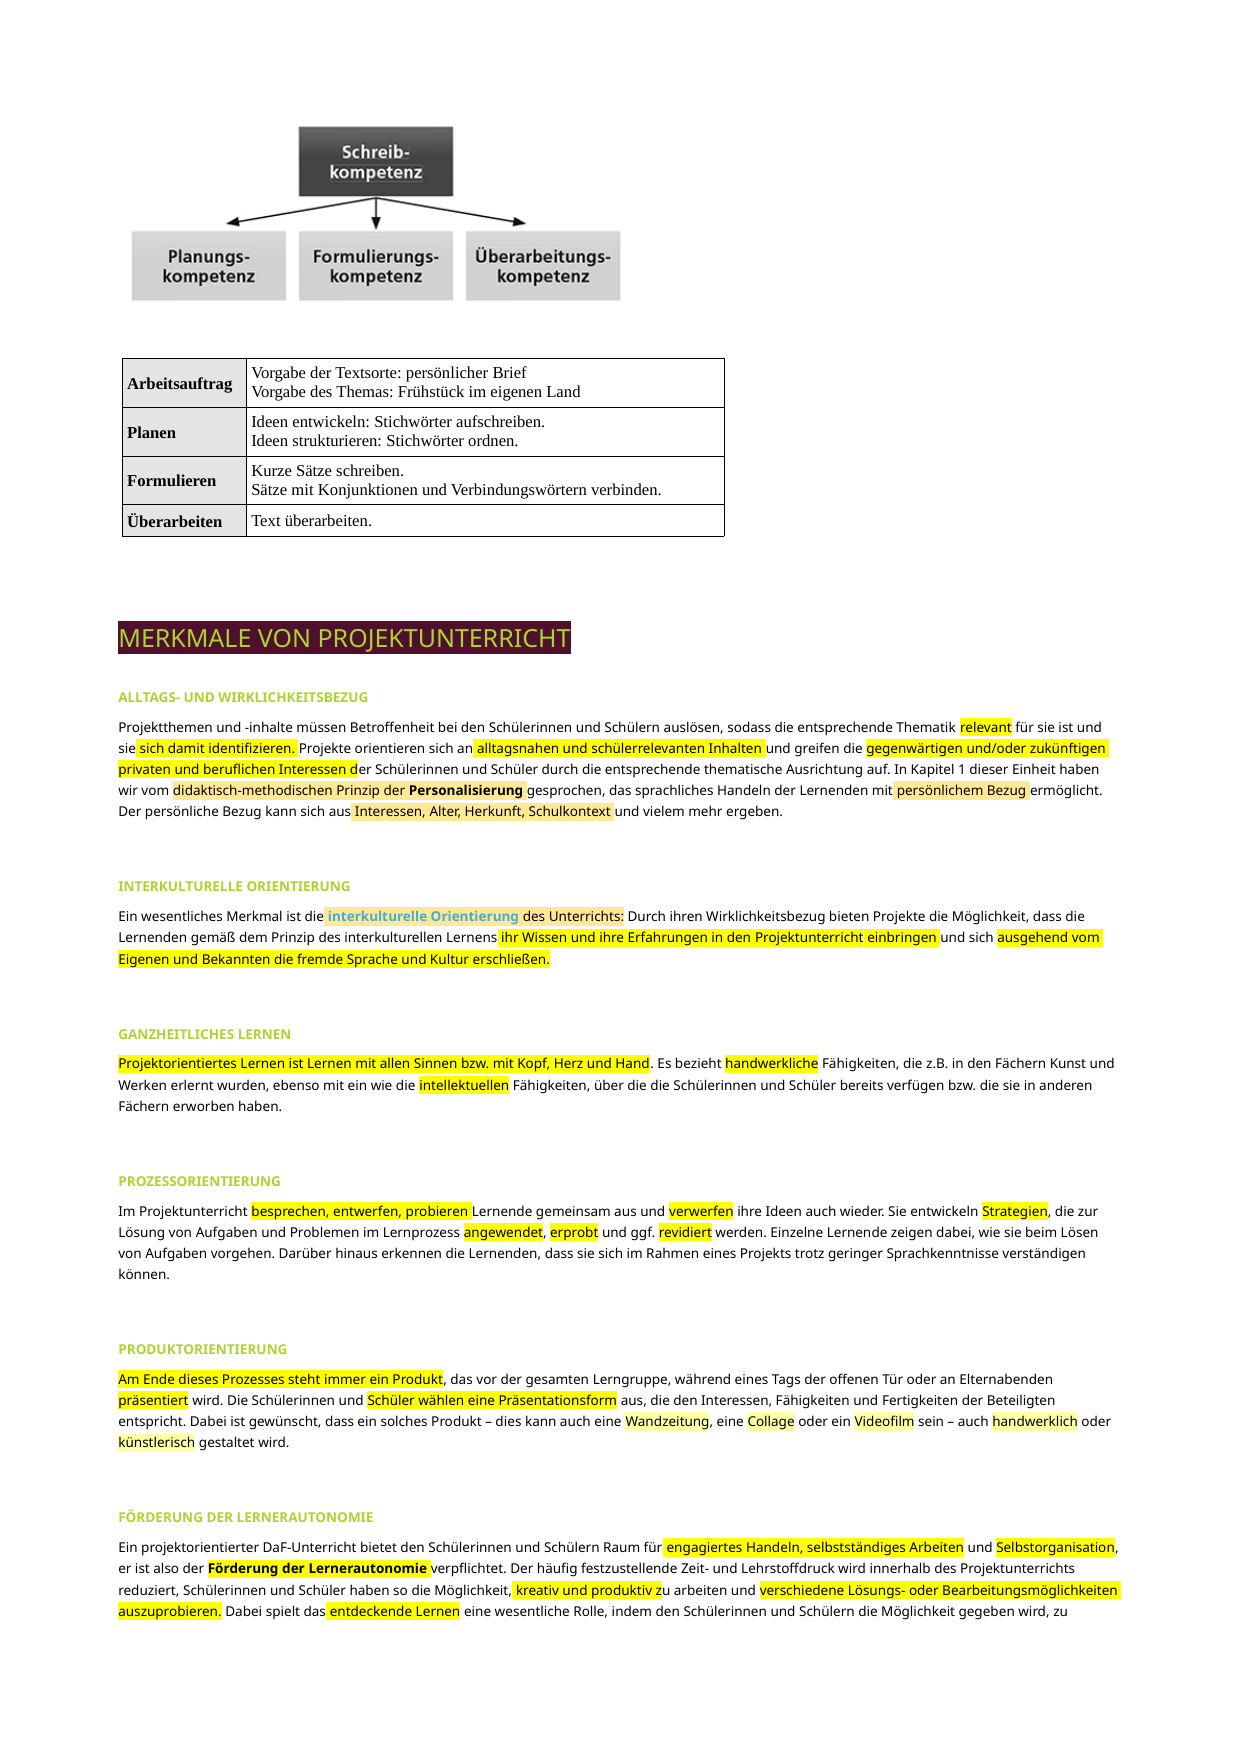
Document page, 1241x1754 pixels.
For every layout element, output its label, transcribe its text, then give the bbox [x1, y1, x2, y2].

text Projektthemen und -inhalte müssen Betroffenheit bei den Schülerinnen und Schülern auslösen, sodass die entsprechende Thematik relevant für sie ist und sie sich damit identifizieren. Projekte orientieren sich an alltagsnahen und schülerrelevanten Inhalten und greifen die gegenwärtigen und/oder zukünftigen privaten und beruflichen Interessen der Schülerinnen und Schüler durch die entsprechende thematische Ausrichtung auf. In Kapitel 1 dieser Einheit haben wir vom didaktisch-methodischen Prinzip der Personalisierung gesprochen, das sprachliches Handeln der Lernenden mit persönlichem Bezug ermöglicht. Der persönliche Bezug kann sich aus Interessen, Alter, Herkunft, Schulkontext und vielem mehr ergeben. [118, 718, 1122, 821]
subtitle FÖRDERUNG DER LERNERAUTONOMIE [118, 1508, 1122, 1527]
subtitle MERKMALE VON PROJEKTUNTERRICHT [118, 621, 1122, 654]
text Ein projektorientierter DaF-Unterricht bietet den Schülerinnen und Schülern Raum für engagiertes Handeln, selbstständiges Arbeiten und Selbstorganisation, er ist also der Förderung der Lernerautonomie verpflichtet. Der häufig festzustellende Zeit- und Lehrstoffdruck wird innerhalb des Projektunterrichts reduziert, Schülerinnen und Schüler haben so die Möglichkeit, kreativ und produktiv zu arbeiten und verschiedene Lösungs- oder Bearbeitungsmöglichkeiten auszuprobieren. Dabei spielt das entdeckende Lernen eine wesentliche Rolle, indem den Schülerinnen und Schülern die Möglichkeit gegeben wird, zu [118, 1538, 1122, 1620]
table_header Arbeitsauftrag [123, 359, 246, 407]
subtitle ALLTAGS- UND WIRKLICHKEITSBEZUG [118, 688, 1122, 706]
table_header Vorgabe der Textsorte: persönlicher Brief Vorgabe des Themas: Frühstück im eigenen Land [247, 359, 724, 407]
subtitle PRODUKTORIENTIERUNG [118, 1340, 1122, 1358]
table_cell Kurze Sätze schreiben. Sätze mit Konjunktionen und Verbindungswörtern verbinden. [247, 457, 724, 504]
table_cell Planen [123, 408, 246, 456]
text Ein wesentliches Merkmal ist die interkulturelle Orientierung des Unterrichts: Durch ihren Wirklichkeitsbezug bieten Projekte die Möglichkeit, dass die Lernenden gemäß dem Prinzip des interkulturellen Lernens ihr Wissen und ihre Erfahrungen in den Projektunterricht einbringen und sich ausgehend vom Eigenen und Bekannten die fremde Sprache und Kultur erschließen. [118, 907, 1122, 968]
text Am Ende dieses Prozesses steht immer ein Produkt, das vor der gesamten Lerngruppe, während eines Tags der offenen Tür oder an Elternabenden präsentiert wird. Die Schülerinnen und Schüler wählen eine Präsentationsform aus, die den Interessen, Fähigkeiten und Fertigkeiten der Beteiligten entspricht. Dabei ist gewünscht, dass ein solches Produkt – dies kann auch eine Wandzeitung, eine Collage oder ein Videofilm sein – auch handwerklich oder künstlerisch gestaltet wird. [118, 1370, 1122, 1452]
table_cell Überarbeiten [123, 505, 246, 536]
subtitle PROZESSORIENTIERUNG [118, 1172, 1122, 1190]
picture [118, 118, 631, 313]
table_cell Text überarbeiten. [247, 505, 724, 536]
table_cell Formulieren [123, 457, 246, 504]
table_cell Ideen entwickeln: Stichwörter aufschreiben. Ideen strukturieren: Stichwörter ordnen. [247, 408, 724, 456]
subtitle INTERKULTURELLE ORIENTIERUNG [118, 877, 1122, 896]
subtitle GANZHEITLICHES LERNEN [118, 1024, 1122, 1043]
text Im Projektunterricht besprechen, entwerfen, probieren Lernende gemeinsam aus und verwerfen ihre Ideen auch wieder. Sie entwickeln Strategien, die zur Lösung von Aufgaben und Problemen im Lernprozess angewendet, erprobt und ggf. revidiert werden. Einzelne Lernende zeigen dabei, wie sie beim Lösen von Aufgaben vorgehen. Darüber hinaus erkennen die Lernenden, dass sie sich im Rahmen eines Projekts trotz geringer Sprachkenntnisse verständigen können. [118, 1202, 1122, 1283]
text Projektorientiertes Lernen ist Lernen mit allen Sinnen bzw. mit Kopf, Herz und Hand. Es bezieht handwerkliche Fähigkeiten, die z.B. in den Fächern Kunst und Werken erlernt wurden, ebenso mit ein wie die intellektuellen Fähigkeiten, über die die Schülerinnen und Schüler bereits verfügen bzw. die sie in anderen Fächern erworben haben. [118, 1054, 1122, 1115]
